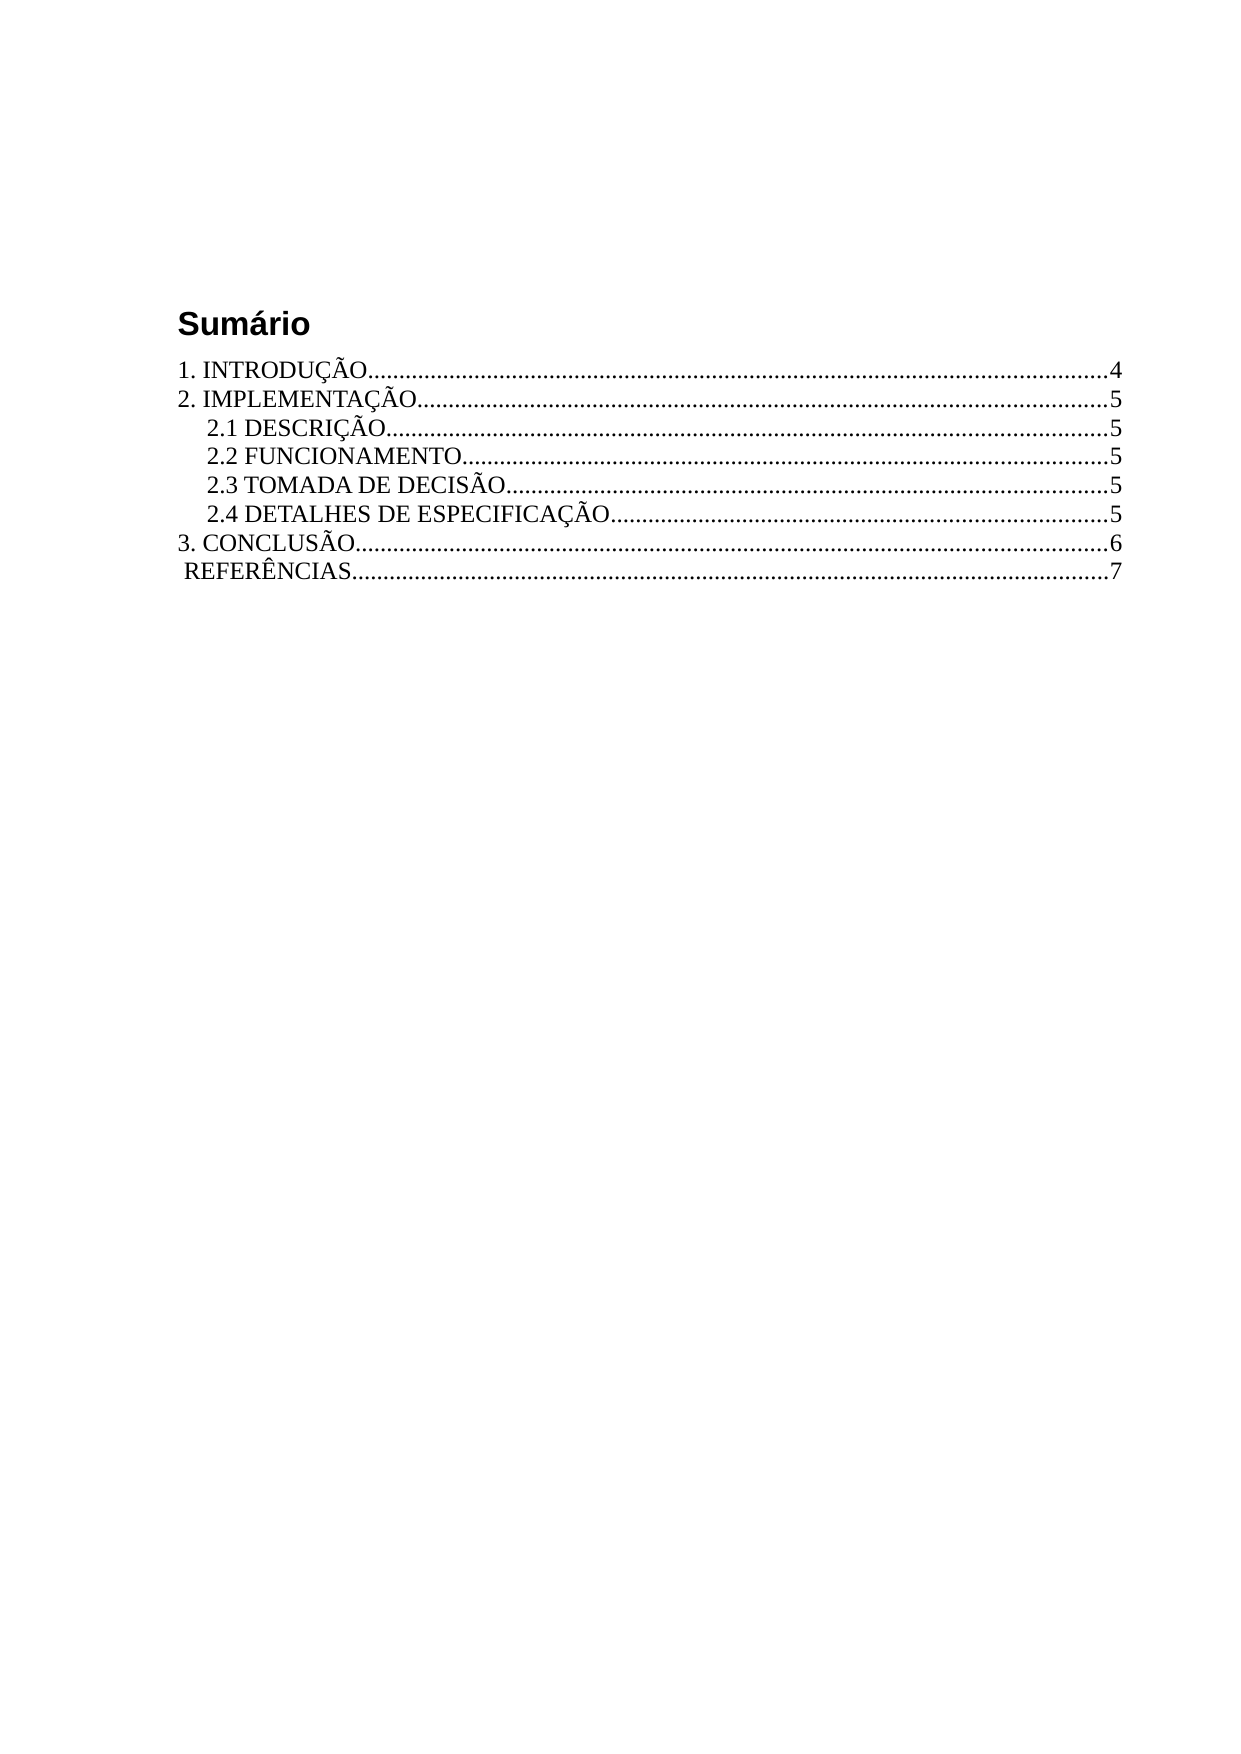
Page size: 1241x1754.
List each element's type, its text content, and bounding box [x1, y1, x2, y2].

text 1. INTRODUÇÃO 4 [177, 355, 1122, 384]
text 2.3 TOMADA DE DECISÃO 5 [207, 470, 1122, 499]
text 2.4 DETALHES DE ESPECIFICAÇÃO 5 [207, 499, 1122, 528]
text 3. CONCLUSÃO 6 [177, 528, 1122, 556]
text 2. IMPLEMENTAÇÃO 5 [177, 384, 1122, 413]
subtitle Sumário [177, 304, 1122, 343]
text 2.1 DESCRIÇÃO 5 [207, 413, 1122, 441]
text REFERÊNCIAS 7 [177, 556, 1122, 585]
text 2.2 FUNCIONAMENTO 5 [207, 441, 1122, 470]
